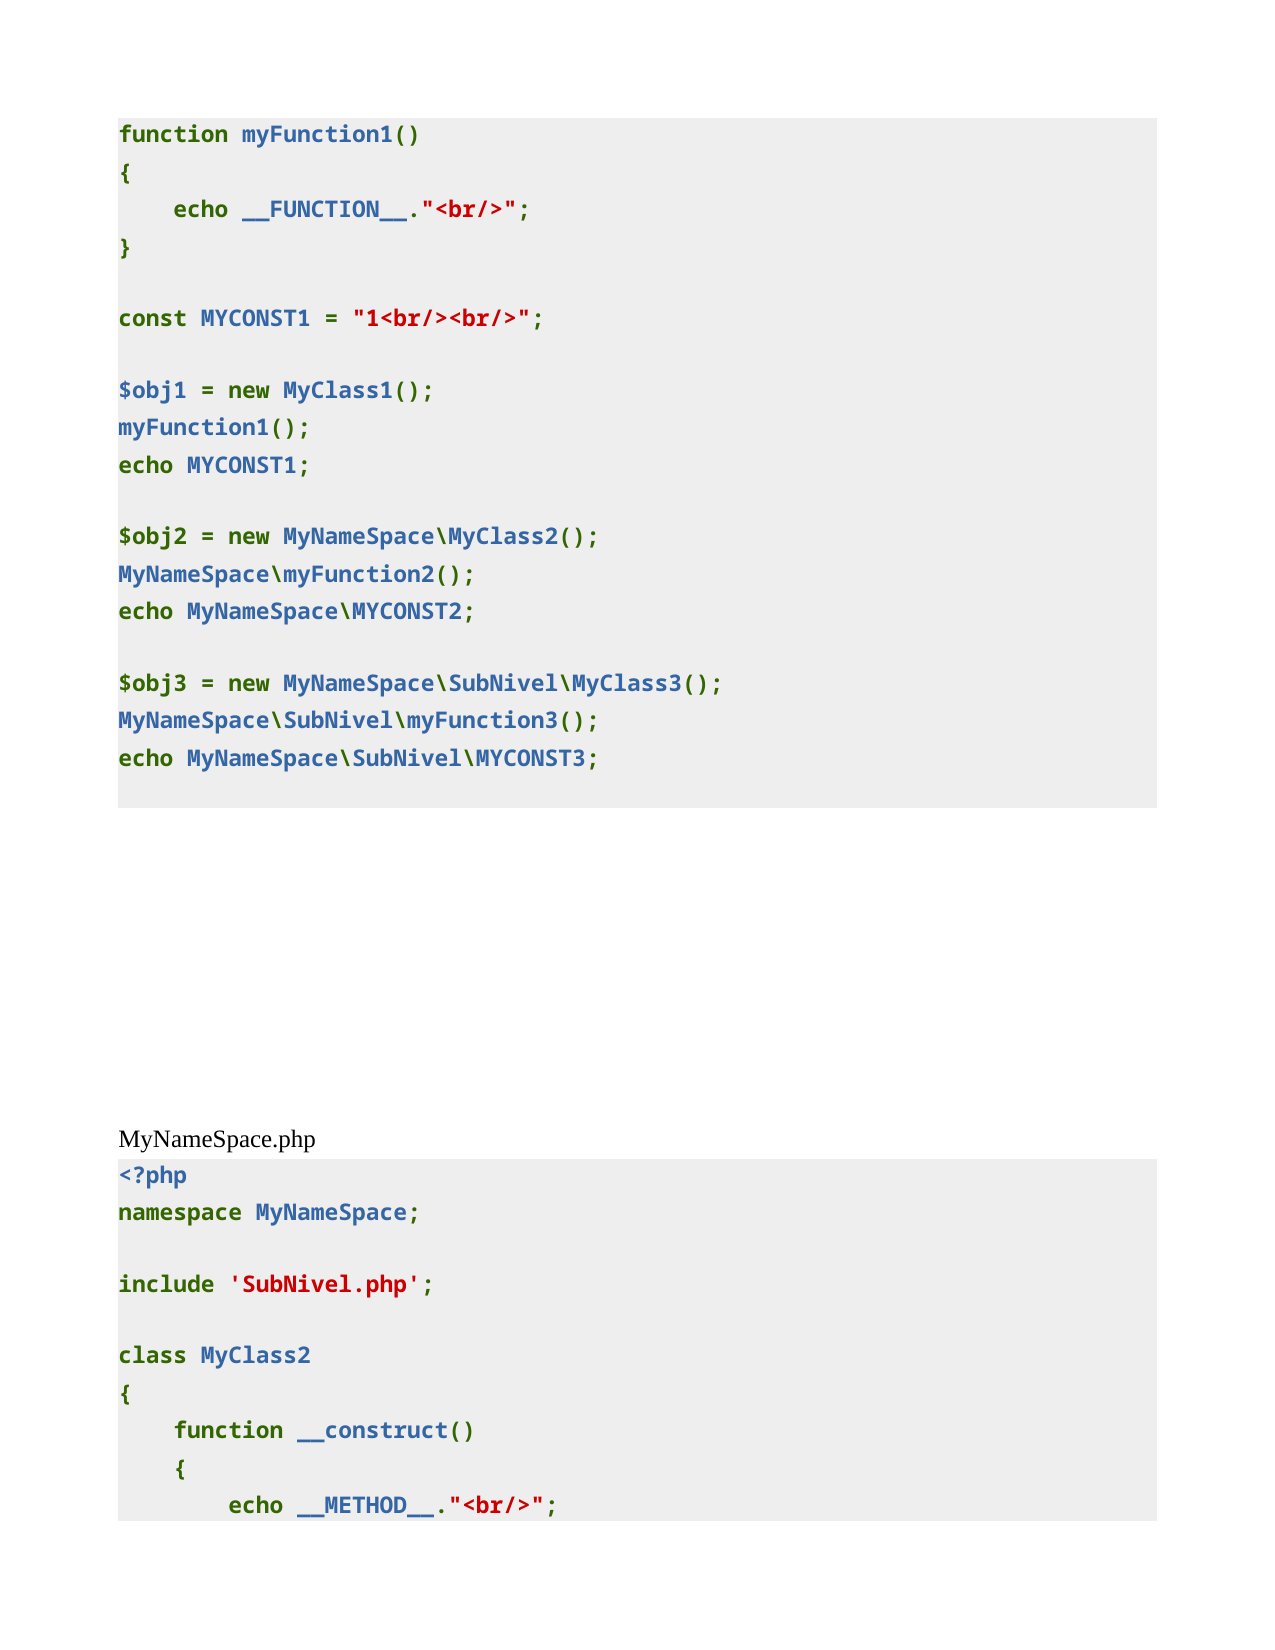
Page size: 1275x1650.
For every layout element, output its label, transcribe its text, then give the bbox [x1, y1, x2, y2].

text { [118, 156, 1157, 187]
text <?php [118, 1159, 1157, 1190]
text const MYCONST1 = "1<br/><br/>"; [118, 302, 1157, 333]
text { [118, 1377, 1157, 1408]
text class MyClass2 [118, 1339, 1157, 1371]
text $obj3 = new MyNameSpace\SubNivel\MyClass3(); [118, 667, 1157, 698]
text } [118, 231, 1157, 262]
text { [118, 1452, 1157, 1483]
text echo __FUNCTION__."<br/>"; [118, 193, 1157, 224]
text MyNameSpace\SubNivel\myFunction3(); [118, 704, 1157, 736]
text function __construct() [118, 1414, 1157, 1446]
text myFunction1(); [118, 411, 1157, 442]
text MyNameSpace.php [118, 1124, 1157, 1153]
text $obj2 = new MyNameSpace\MyClass2(); [118, 520, 1157, 552]
text echo MyNameSpace\SubNivel\MYCONST3; [118, 742, 1157, 773]
text echo MYCONST1; [118, 449, 1157, 480]
text echo __METHOD__."<br/>"; [118, 1489, 1157, 1521]
text function myFunction1() [118, 118, 1157, 149]
text $obj1 = new MyClass1(); [118, 374, 1157, 405]
text echo MyNameSpace\MYCONST2; [118, 595, 1157, 627]
text include 'SubNivel.php'; [118, 1268, 1157, 1299]
text MyNameSpace\myFunction2(); [118, 558, 1157, 589]
text namespace MyNameSpace; [118, 1196, 1157, 1227]
